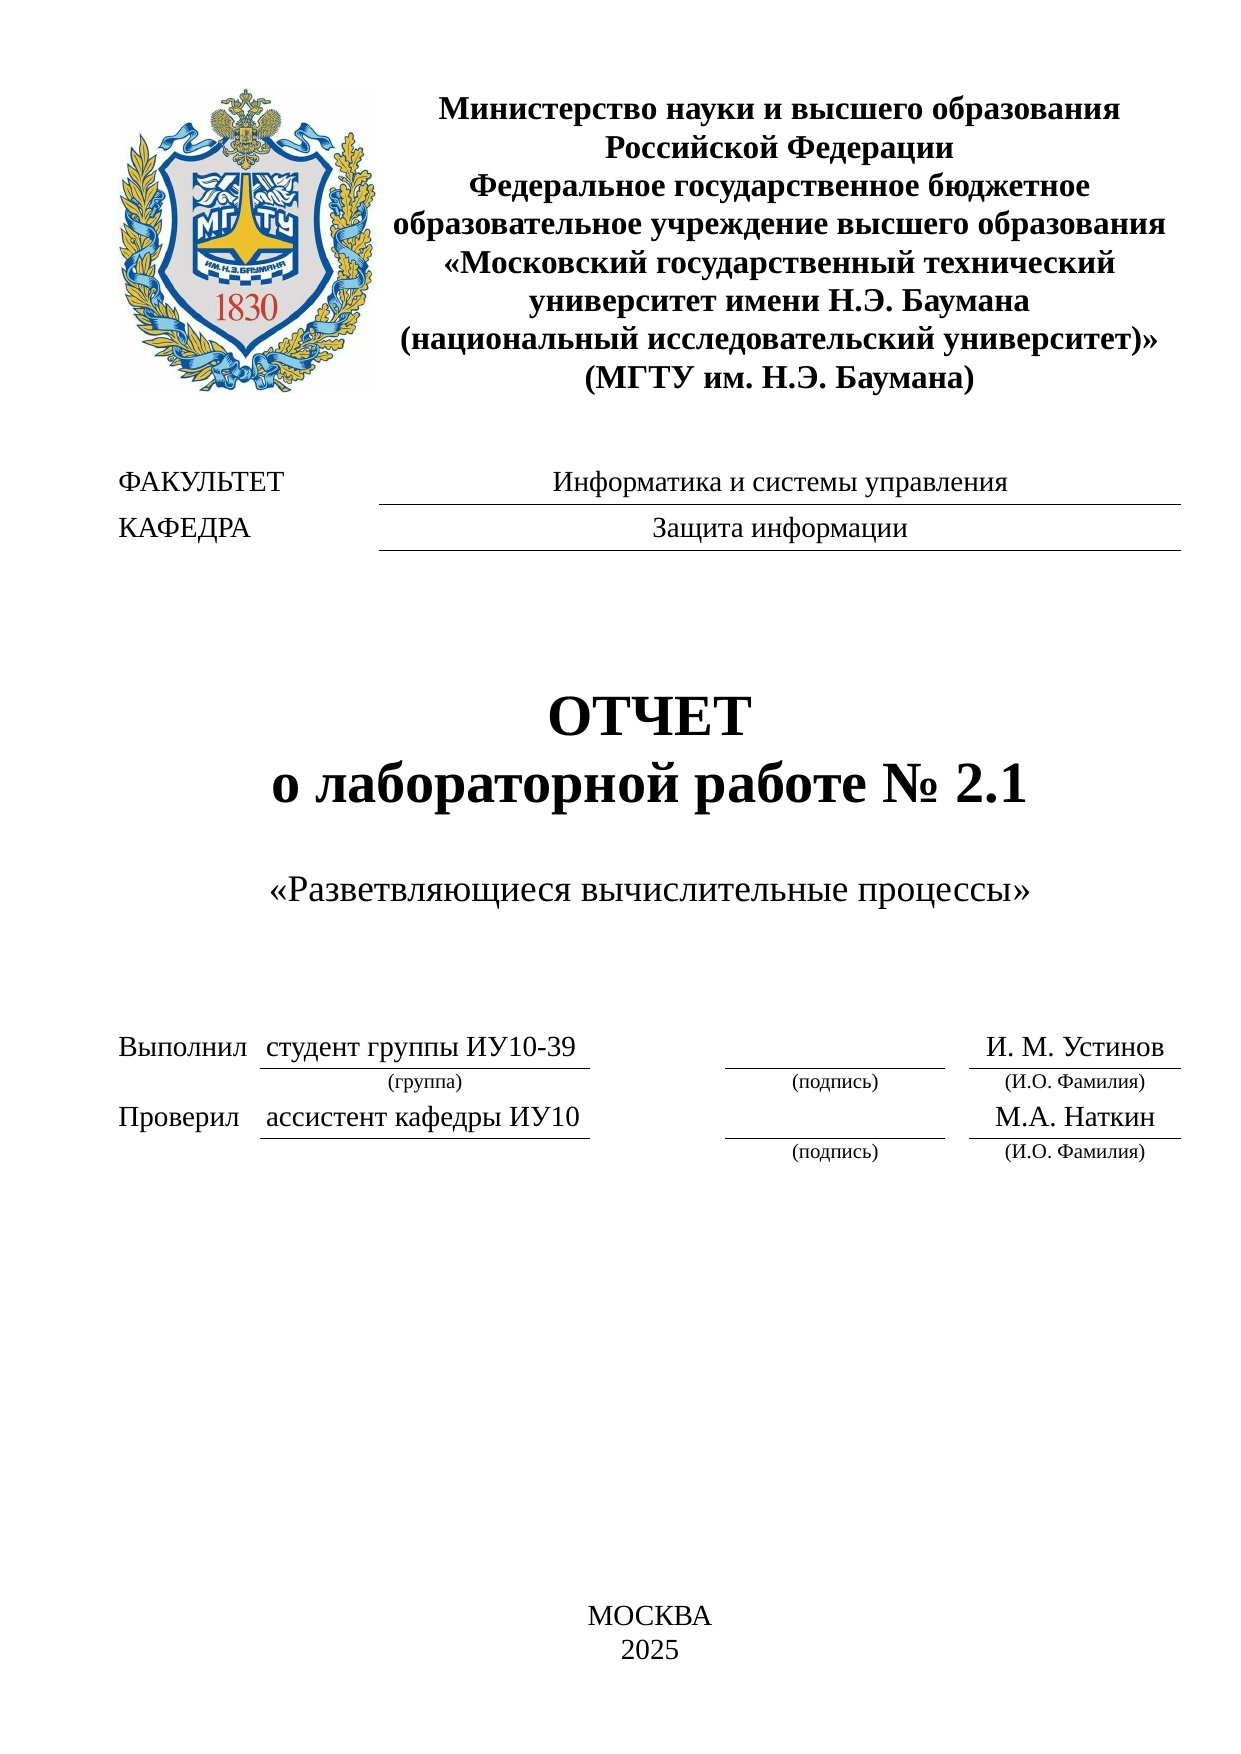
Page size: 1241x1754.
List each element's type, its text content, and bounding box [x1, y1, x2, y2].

table_cell [590, 1068, 725, 1093]
picture [118, 88, 376, 393]
table_cell [590, 1093, 725, 1138]
table_cell (группа) [260, 1069, 589, 1093]
table_cell (подпись) [725, 1069, 945, 1093]
table_cell [260, 1139, 589, 1163]
table_cell М.А. Наткин [969, 1093, 1181, 1138]
table_cell [945, 1068, 969, 1093]
subtitle «Разветвляющиеся вычислительные процессы» [118, 867, 1181, 910]
table_cell [118, 1068, 260, 1093]
table_header И. М. Устинов [969, 1023, 1181, 1068]
table_cell (И.О. Фамилия) [969, 1139, 1181, 1163]
table_cell (подпись) [725, 1139, 945, 1163]
table_cell [725, 1093, 945, 1138]
table_cell [945, 1138, 969, 1163]
table_cell КАФЕДРА [118, 504, 379, 550]
table_cell [118, 1138, 260, 1163]
table_header студент группы ИУ10-39 [260, 1023, 589, 1068]
table_cell (И.О. Фамилия) [969, 1069, 1181, 1093]
table_header Выполнил [118, 1023, 260, 1068]
table_header [590, 1023, 725, 1068]
title ОТЧЕТ о лабораторной работе № 2.1 [118, 680, 1181, 814]
table_cell [590, 1138, 725, 1163]
table_header [725, 1023, 945, 1068]
table_header Информатика и системы управления [379, 459, 1181, 504]
table_cell [945, 1093, 969, 1138]
table_cell Защита информации [379, 505, 1181, 550]
table_cell Проверил [118, 1093, 260, 1138]
table_cell ассистент кафедры ИУ10 [260, 1093, 589, 1138]
table_header ФАКУЛЬТЕТ [118, 459, 379, 504]
table_header [945, 1023, 969, 1068]
